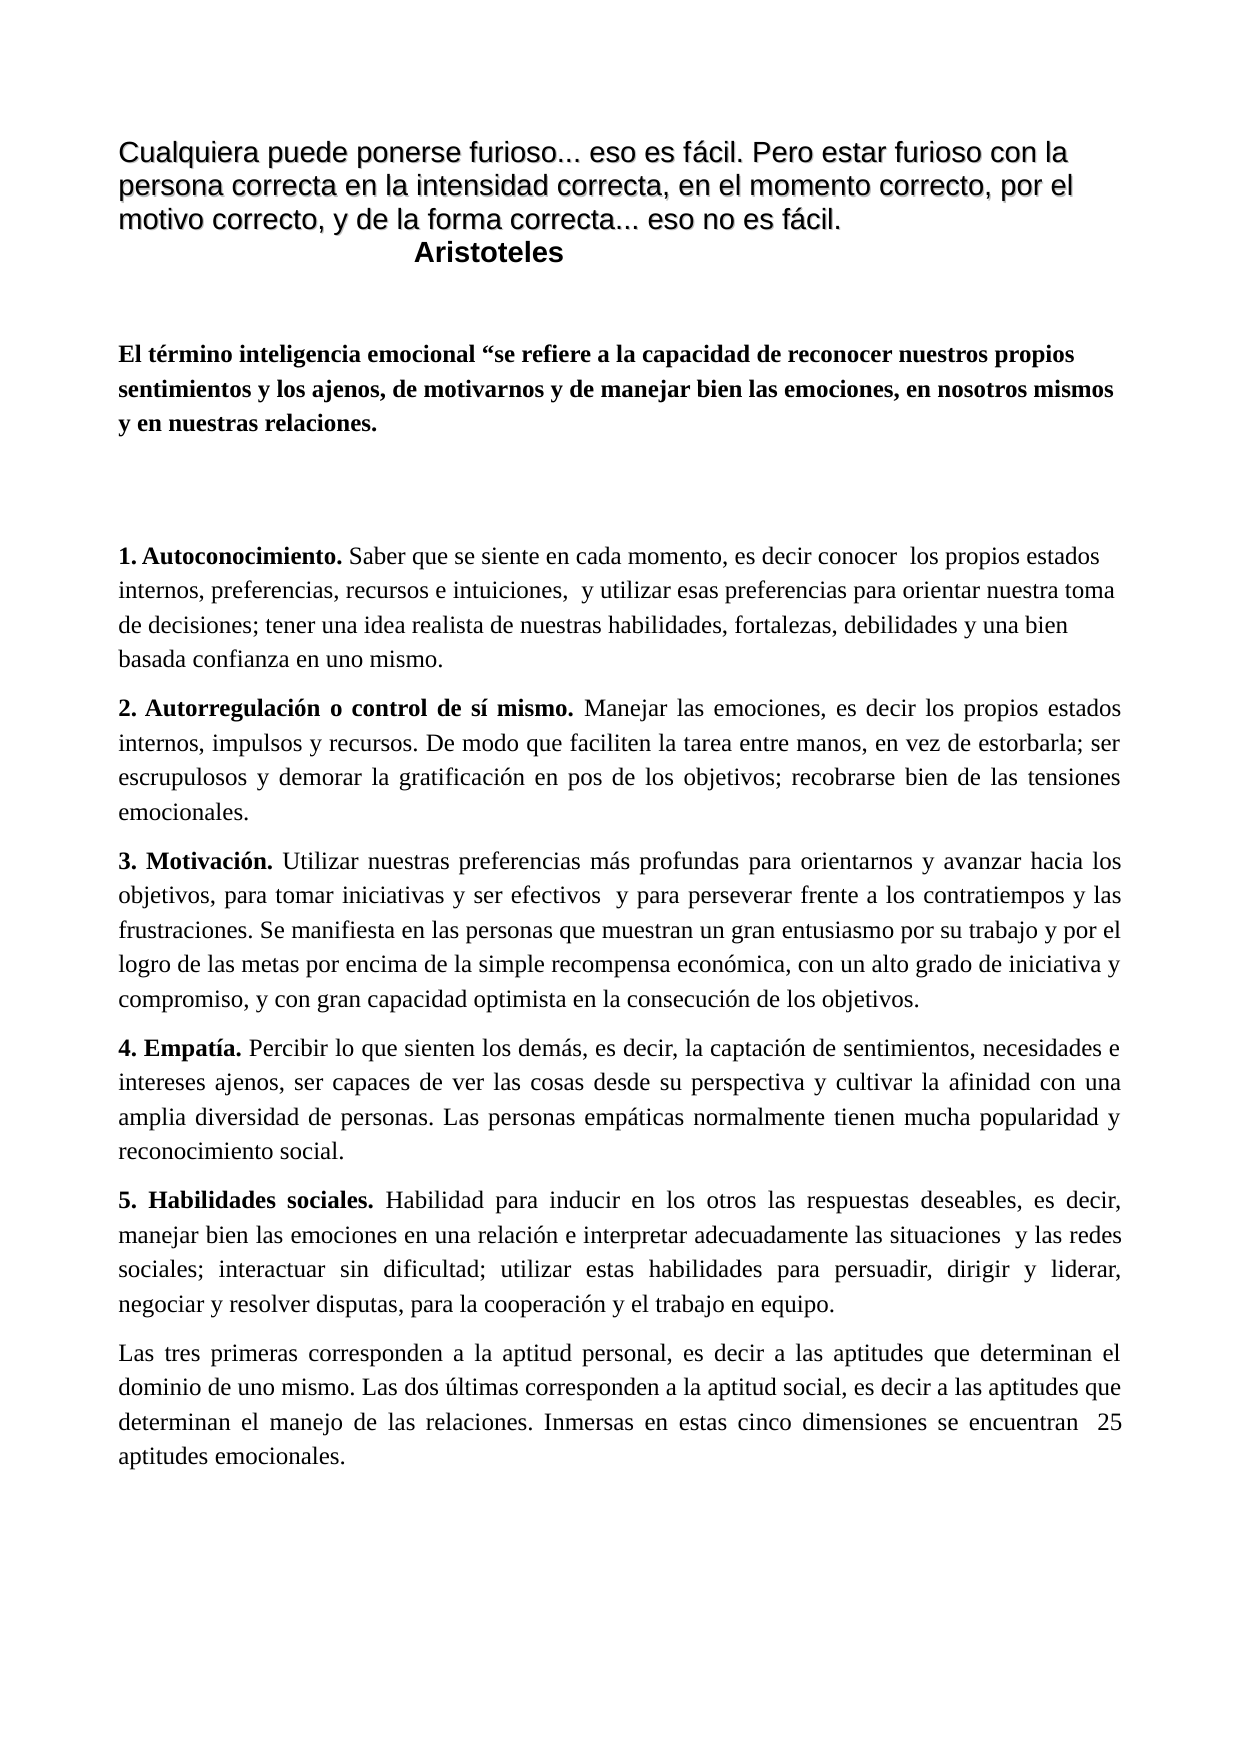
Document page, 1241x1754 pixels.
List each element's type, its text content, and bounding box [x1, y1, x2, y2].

text 5. Habilidades sociales. Habilidad para inducir en los otros las respuestas deseables, es decir, manejar bien las emociones en una relación e interpretar adecuadamente las situaciones y las redes sociales; interactuar sin dificultad; utilizar estas habilidades para persuadir, dirigir y liderar, negociar y resolver disputas, para la cooperación y el trabajo en equipo. [118, 1185, 1122, 1317]
text 4. Empatía. Percibir lo que sienten los demás, es decir, la captación de sentimientos, necesidades e intereses ajenos, ser capaces de ver las cosas desde su perspectiva y cultivar la afinidad con una amplia diversidad de personas. Las personas empáticas normalmente tienen mucha popularidad y reconocimiento social. [118, 1033, 1122, 1165]
text El término inteligencia emocional “se refiere a la capacidad de reconocer nuestros propios sentimientos y los ajenos, de motivarnos y de manejar bien las emociones, en nosotros mismos y en nuestras relaciones. [118, 339, 1122, 471]
text Aristoteles [118, 235, 1122, 269]
text Cualquiera puede ponerse furioso... eso es fácil. Pero estar furioso con la persona correcta en la intensidad correcta, en el momento correcto, por el motivo correcto, y de la forma correcta... eso no es fácil. [118, 135, 1122, 235]
text 2. Autorregulación o control de sí mismo. Manejar las emociones, es decir los propios estados internos, impulsos y recursos. De modo que faciliten la tarea entre manos, en vez de estorbarla; ser escrupulosos y demorar la gratificación en pos de los objetivos; recobrarse bien de las tensiones emocionales. [118, 693, 1122, 826]
text 1. Autoconocimiento. Saber que se siente en cada momento, es decir conocer los propios estados internos, preferencias, recursos e intuiciones, y utilizar esas preferencias para orientar nuestra toma de decisiones; tener una idea realista de nuestras habilidades, fortalezas, debilidades y una bien basada confianza en uno mismo. [118, 541, 1122, 673]
text 3. Motivación. Utilizar nuestras preferencias más profundas para orientarnos y avanzar hacia los objetivos, para tomar iniciativas y ser efectivos y para perseverar frente a los contratiempos y las frustraciones. Se manifiesta en las personas que muestran un gran entusiasmo por su trabajo y por el logro de las metas por encima de la simple recompensa económica, con un alto grado de iniciativa y compromiso, y con gran capacidad optimista en la consecución de los objetivos. [118, 846, 1122, 1012]
text Las tres primeras corresponden a la aptitud personal, es decir a las aptitudes que determinan el dominio de uno mismo. Las dos últimas corresponden a la aptitud social, es decir a las aptitudes que determinan el manejo de las relaciones. Inmersas en estas cinco dimensiones se encuentran 25 aptitudes emocionales. [118, 1338, 1122, 1470]
